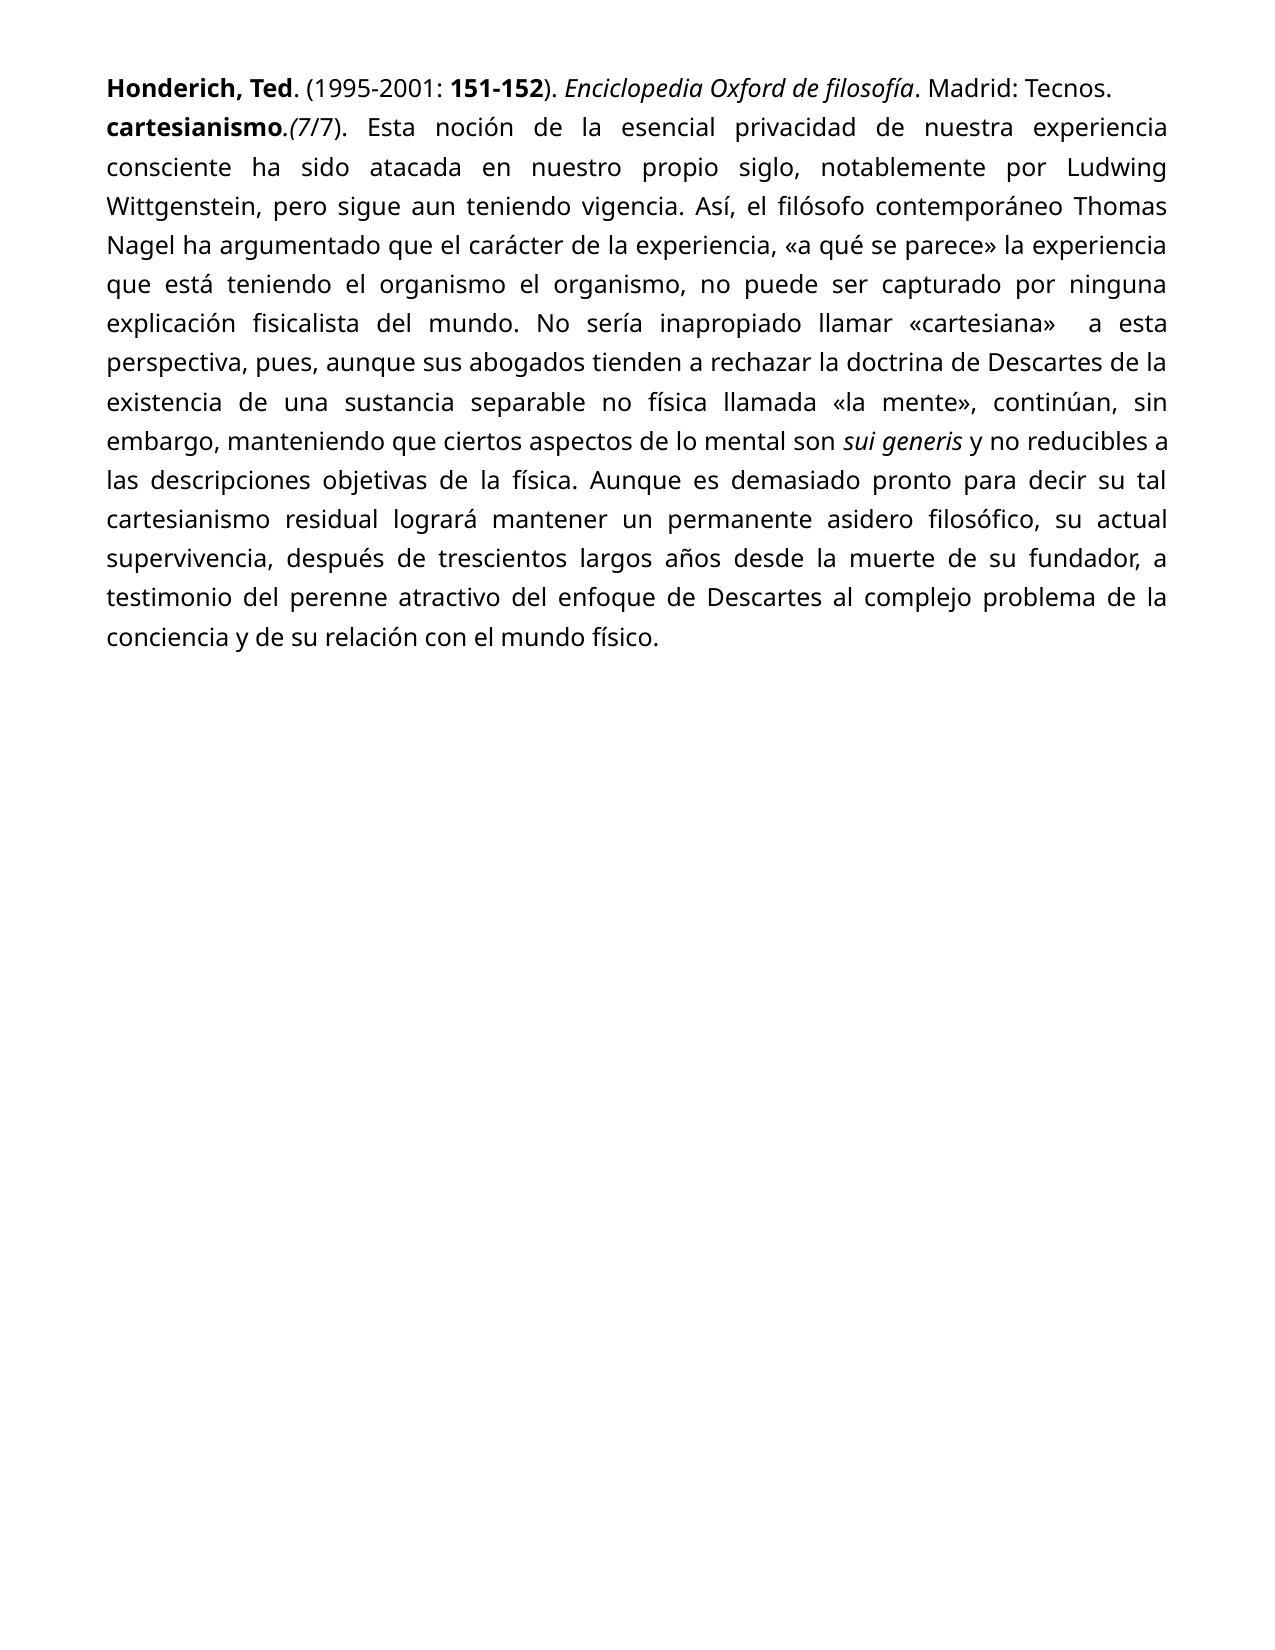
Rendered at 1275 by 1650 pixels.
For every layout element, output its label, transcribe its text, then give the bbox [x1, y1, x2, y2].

text Honderich, Ted. (1995-2001: 151-152). Enciclopedia Oxford de filosofía. Madrid: Tecnos. [106, 71, 1169, 105]
text cartesianismo.(7/7). Esta noción de la esencial privacidad de nuestra experiencia consciente ha sido atacada en nuestro propio siglo, notablemente por Ludwing Wittgenstein, pero sigue aun teniendo vigencia. Así, el filósofo contemporáneo Thomas Nagel ha argumentado que el carácter de la experiencia, «a qué se parece» la experiencia que está teniendo el organismo el organismo, no puede ser capturado por ninguna explicación fisicalista del mundo. No sería inapropiado llamar «cartesiana» a esta perspectiva, pues, aunque sus abogados tienden a rechazar la doctrina de Descartes de la existencia de una sustancia separable no física llamada «la mente», continúan, sin embargo, manteniendo que ciertos aspectos de lo mental son sui generis y no reducibles a las descripciones objetivas de la física. Aunque es demasiado pronto para decir su tal cartesianismo residual logrará mantener un permanente asidero filosófico, su actual supervivencia, después de trescientos largos años desde la muerte de su fundador, a testimonio del perenne atractivo del enfoque de Descartes al complejo problema de la conciencia y de su relación con el mundo físico. [106, 110, 1169, 653]
